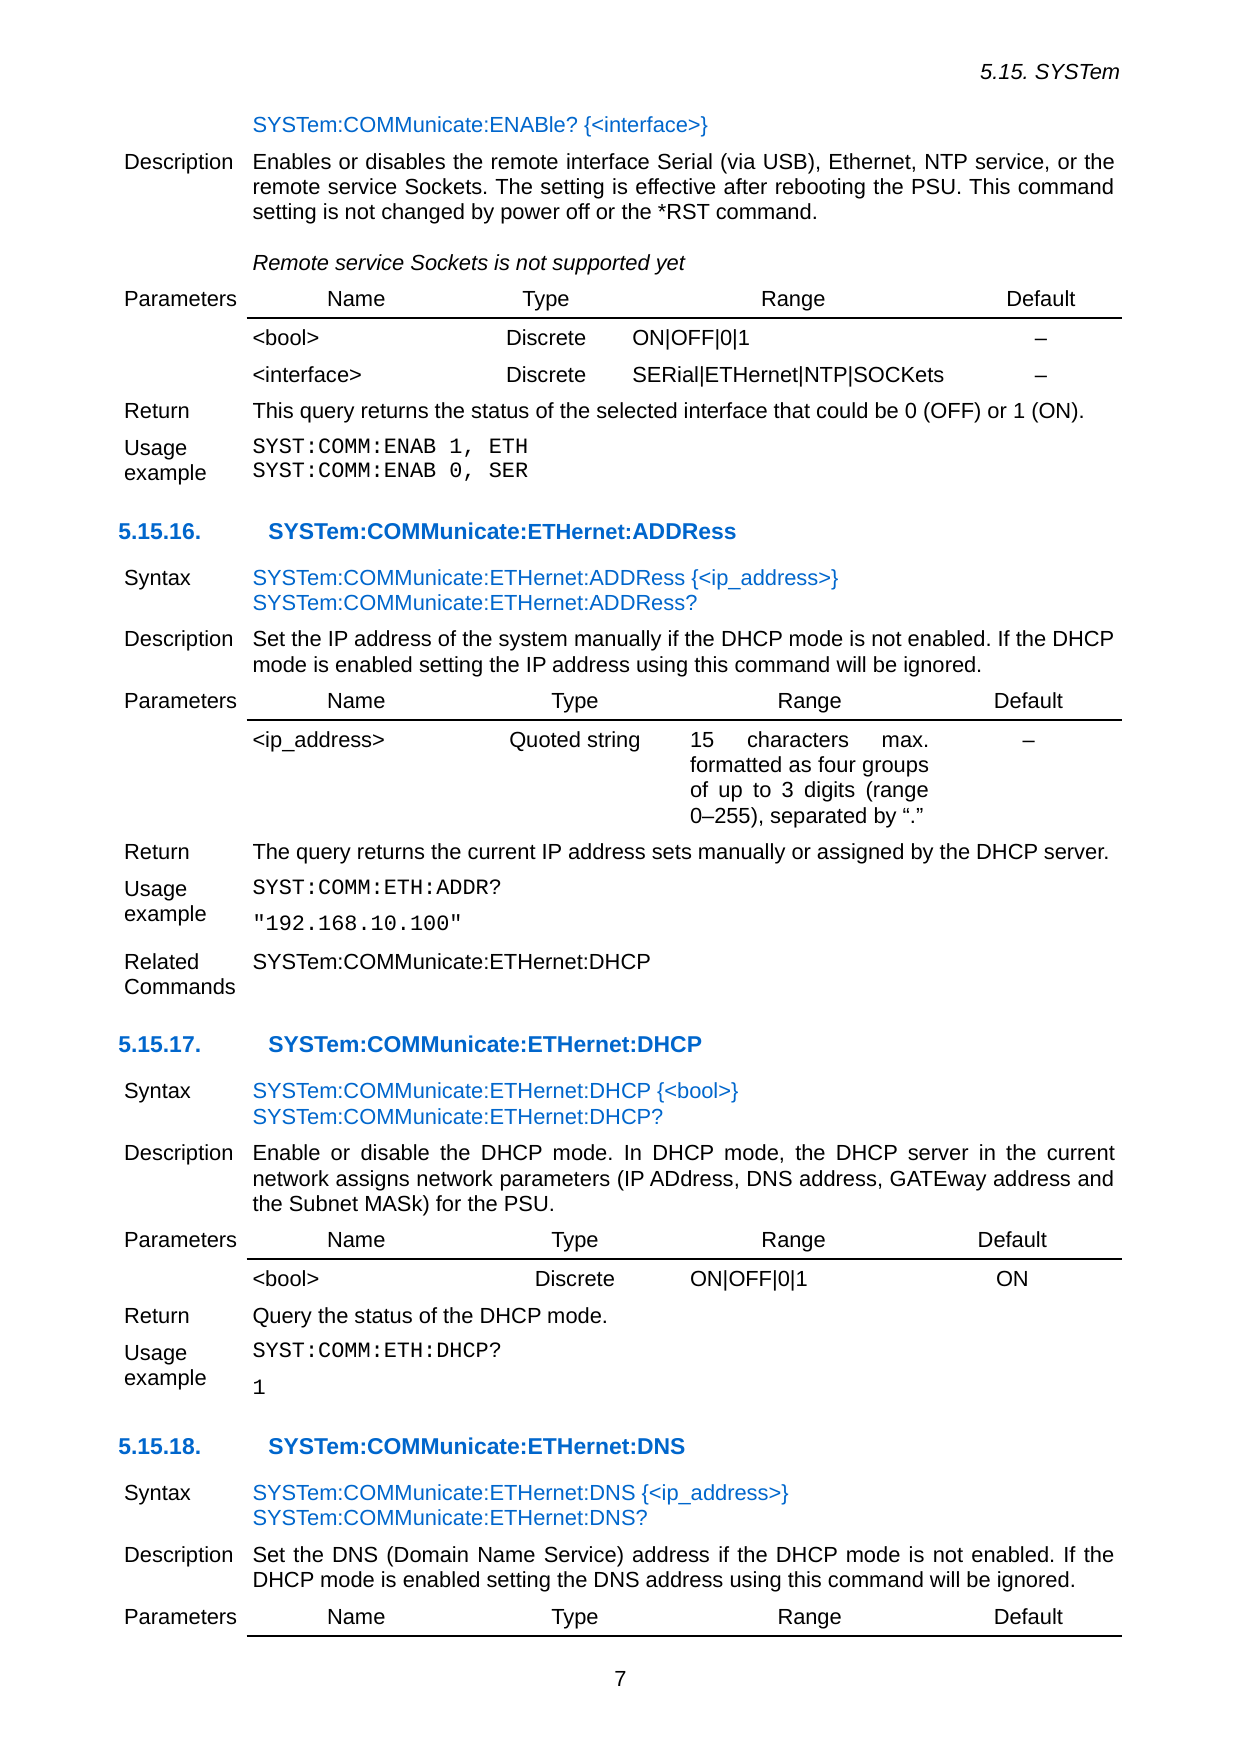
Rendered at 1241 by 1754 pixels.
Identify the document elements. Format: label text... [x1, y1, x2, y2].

table_cell SYST:COMM:ETH:DHCP? 1 [247, 1334, 1122, 1406]
table_header Syntax [118, 1474, 247, 1536]
table_cell Parameters [118, 1598, 247, 1634]
table_cell Parameters [118, 1222, 247, 1297]
table_cell Description [118, 1536, 247, 1598]
table_header Syntax [118, 559, 247, 621]
table_cell <bool> [247, 1260, 465, 1297]
table_cell 15 characters max. formatted as four groups of up to 3 digits (range 0–255), separated by “.” [684, 721, 935, 833]
table_cell Default [960, 280, 1122, 317]
table_cell Description [118, 1135, 247, 1222]
table_header Syntax [118, 1073, 247, 1134]
table_cell Return [118, 393, 247, 429]
table_cell Usage example [118, 429, 247, 491]
table_cell – [935, 721, 1122, 833]
table_cell Type [465, 280, 626, 317]
table_cell Quoted string [465, 721, 684, 833]
table_header SYSTem:COMMunicate:ETHernet:DHCP {<bool>} SYSTem:COMMunicate:ETHernet:DHCP? [247, 1073, 1122, 1134]
table_cell <ip_address> [247, 721, 465, 833]
table_cell Type [465, 683, 684, 719]
table_cell <interface> [247, 356, 465, 392]
table_cell Range [684, 1222, 903, 1258]
table_cell – [960, 356, 1122, 392]
table_cell Return [118, 1297, 247, 1334]
table_cell Name [247, 1222, 465, 1258]
table_cell Query the status of the DHCP mode. [247, 1297, 1122, 1334]
table_header SYSTem:COMMunicate:ETHernet:DNS {<ip_address>} SYSTem:COMMunicate:ETHernet:DNS? [247, 1474, 1122, 1536]
table_cell Name [247, 1598, 465, 1634]
table_cell Related Commands [118, 943, 247, 1005]
table_cell Discrete [465, 356, 626, 392]
table_cell This query returns the status of the selected interface that could be 0 (OFF) or 1 (ON). [247, 393, 1122, 429]
table_cell Range [684, 683, 935, 719]
table_cell Usage example [118, 1334, 247, 1406]
table_cell Range [684, 1598, 935, 1634]
table_cell SYST:COMM:ENAB 1, ETH SYST:COMM:ENAB 0, SER [247, 429, 1122, 491]
table_cell Default [935, 1598, 1122, 1634]
table_cell Discrete [465, 319, 626, 356]
table_cell ON|OFF|0|1 [626, 319, 959, 356]
subtitle SYSTem:COMMunicate:ETHernet:DNS [118, 1433, 1122, 1459]
table_cell ON [903, 1260, 1122, 1297]
table_cell Set the DNS (Domain Name Service) address if the DHCP mode is not enabled. If the DHCP mode is enabled setting the DNS address using this command will be ignored. [247, 1536, 1122, 1598]
table_cell – [960, 319, 1122, 356]
table_cell SYST:COMM:ETH:ADDR? "192.168.10.100" [247, 870, 1122, 943]
table_cell Enables or disables the remote interface Serial (via USB), Ethernet, NTP service, or the remote service Sockets. The setting is effective after rebooting the PSU. This command setting is not changed by power off or the *RST command. Remote service Sockets is not supported yet [247, 143, 1122, 280]
table_header [118, 106, 247, 143]
subtitle SYSTem:COMMunicate:ETHernet:DHCP [118, 1031, 1122, 1058]
table_cell Enable or disable the DHCP mode. In DHCP mode, the DHCP server in the current network assigns network parameters (IP ADdress, DNS address, GATEway address and the Subnet MASk) for the PSU. [247, 1135, 1122, 1222]
table_cell Range [626, 280, 959, 317]
table_cell Return [118, 834, 247, 870]
table_cell ON|OFF|0|1 [684, 1260, 903, 1297]
table_cell Parameters [118, 683, 247, 833]
table_header SYSTem:COMMunicate:ETHernet:ADDRess {<ip_address>} SYSTem:COMMunicate:ETHernet:ADDRess? [247, 559, 1122, 621]
table_cell Name [247, 683, 465, 719]
table_cell Description [118, 143, 247, 280]
table_cell Name [247, 280, 465, 317]
table_cell Discrete [465, 1260, 684, 1297]
table_cell Usage example [118, 870, 247, 943]
table_cell SYSTem:COMMunicate:ETHernet:DHCP [247, 943, 1122, 1005]
table_cell <bool> [247, 319, 465, 356]
table_cell SERial|ETHernet|NTP|SOCKets [626, 356, 959, 392]
table_cell Parameters [118, 280, 247, 392]
table_cell Set the IP address of the system manually if the DHCP mode is not enabled. If the DHCP mode is enabled setting the IP address using this command will be ignored. [247, 621, 1122, 682]
table_header SYSTem:COMMunicate:ENABle? {<interface>} [247, 106, 1122, 143]
table_cell Default [935, 683, 1122, 719]
table_cell Type [465, 1598, 684, 1634]
table_cell The query returns the current IP address sets manually or assigned by the DHCP server. [247, 834, 1122, 870]
subtitle SYSTem:COMMunicate:ETHernet:ADDRess [118, 518, 1122, 544]
table_cell Type [465, 1222, 684, 1258]
table_cell Description [118, 621, 247, 682]
table_cell Default [903, 1222, 1122, 1258]
